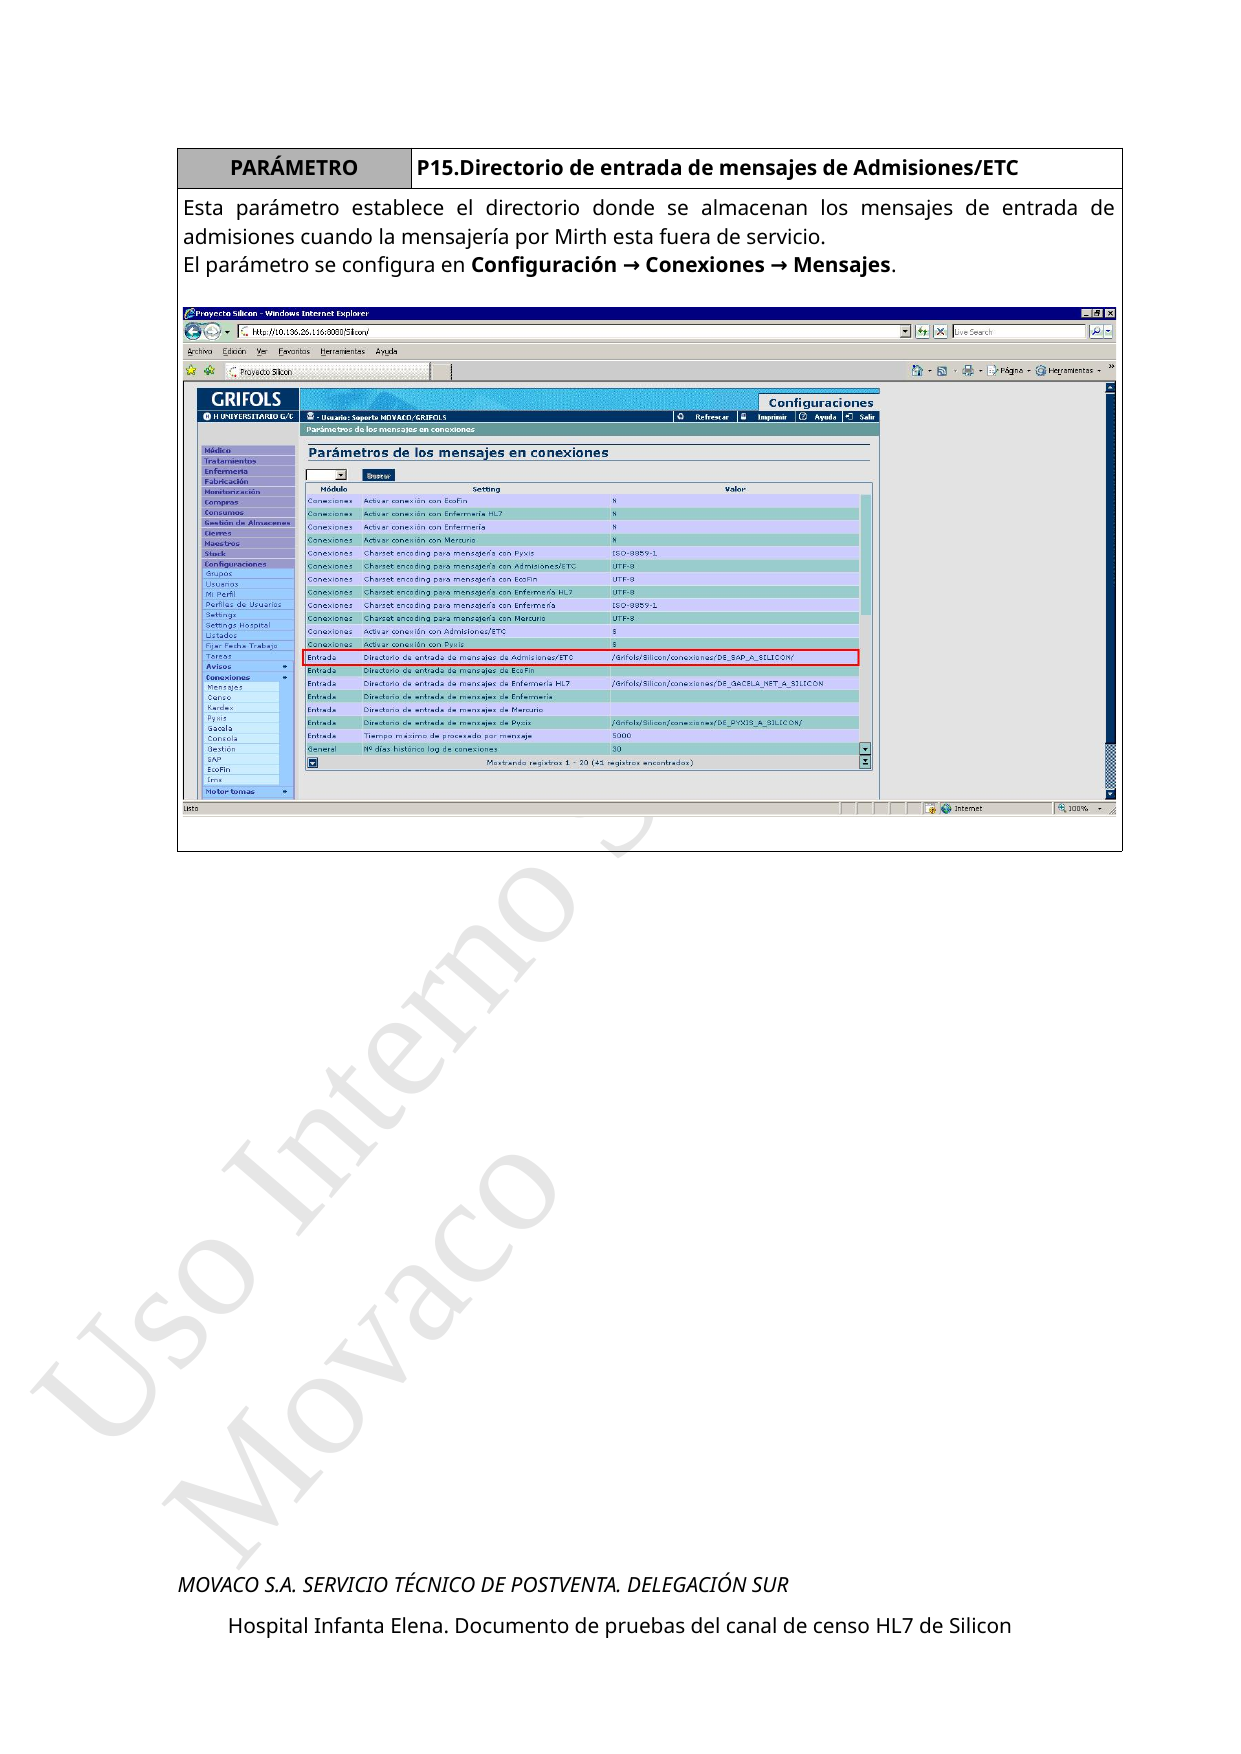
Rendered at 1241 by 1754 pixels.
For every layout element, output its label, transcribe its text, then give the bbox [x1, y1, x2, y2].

table_cell Esta parámetro establece el directorio donde se almacenan los mensajes de entrada de admisiones cuando la mensajería por Mirth esta fuera de servicio. El parámetro se configura en Configuración → Conexiones → Mensajes. [178, 189, 1122, 851]
table_header PARÁMETRO [178, 149, 411, 188]
picture [182, 307, 1117, 817]
table_header P15.Directorio de entrada de mensajes de Admisiones/ETC [412, 149, 1122, 188]
